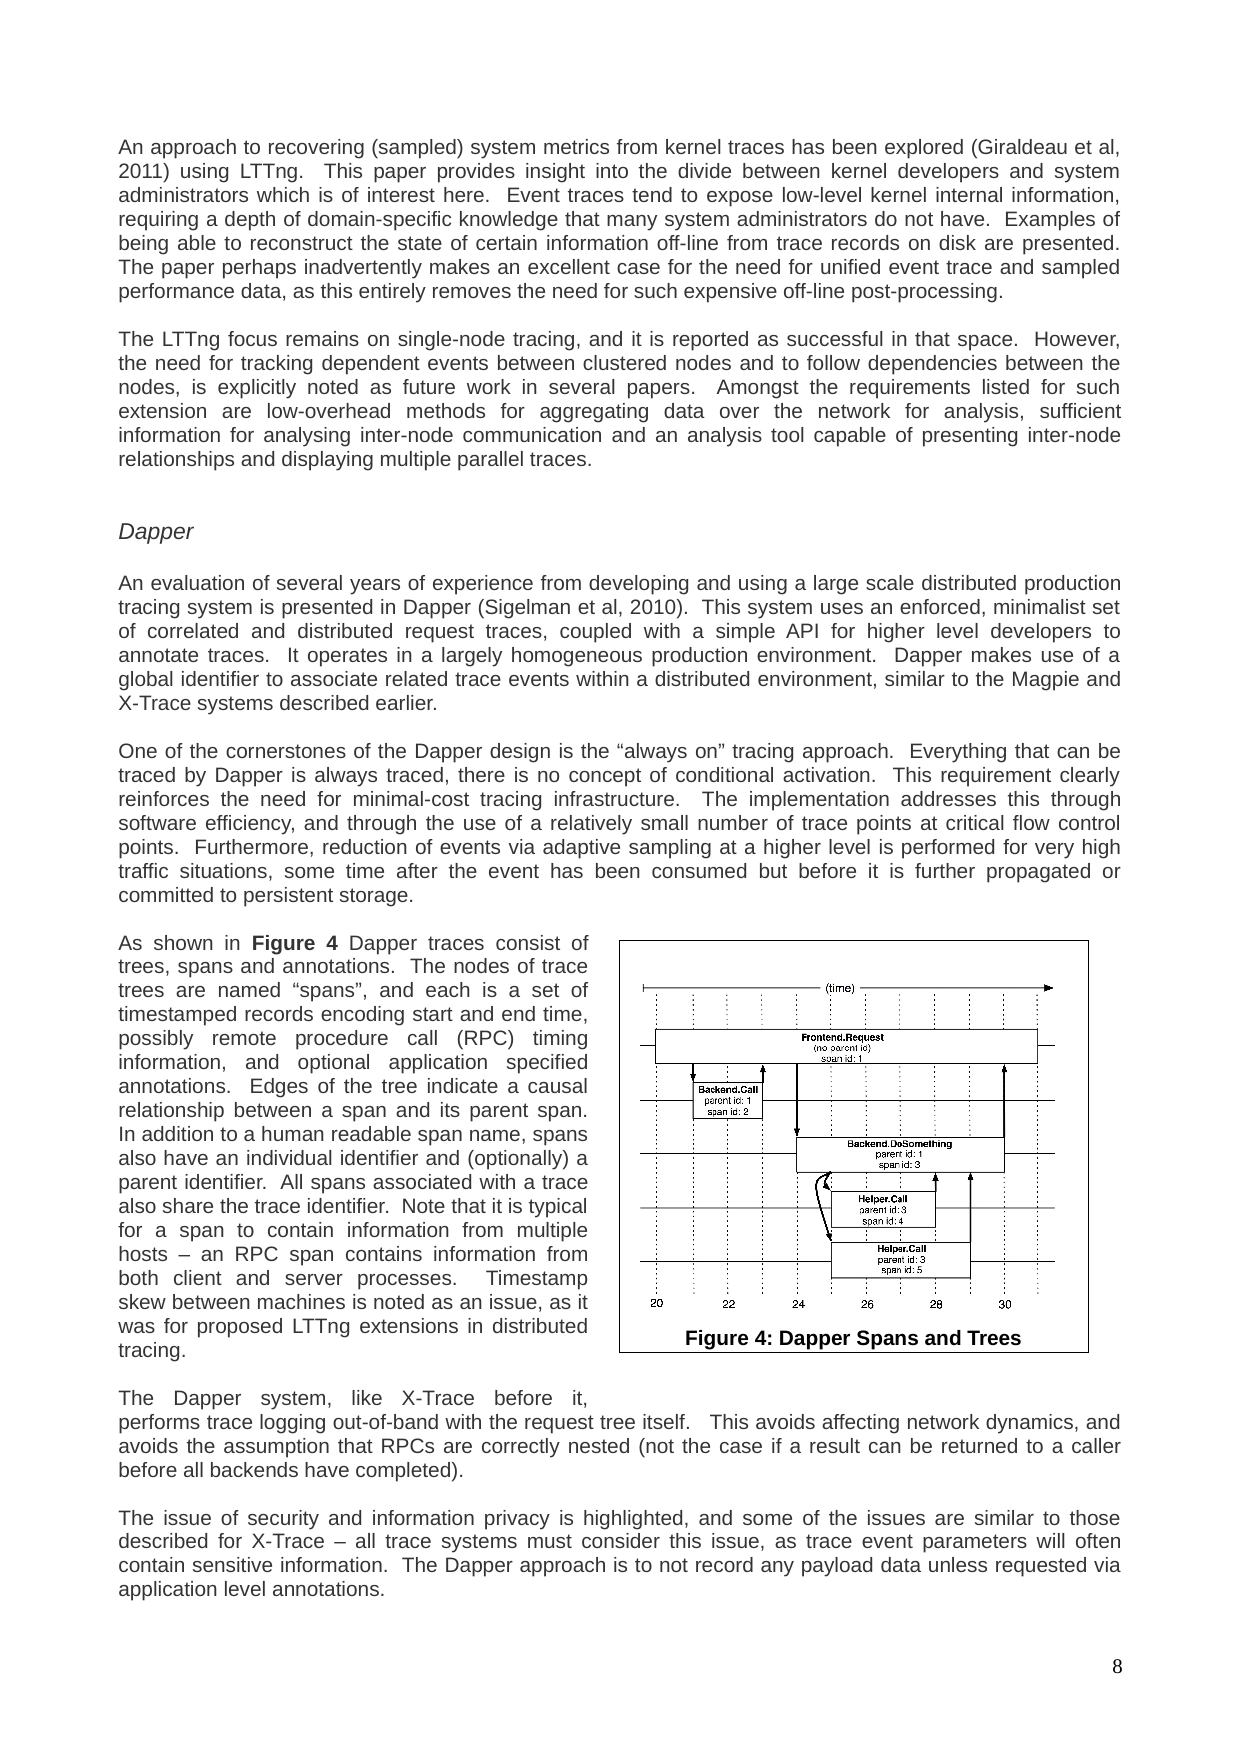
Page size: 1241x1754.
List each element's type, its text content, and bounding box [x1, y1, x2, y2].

text As shown in Figure 4 Dapper traces consist of trees, spans and annotations. The nodes of trace trees are named “spans”, and each is a set of timestamped records encoding start and end time, possibly remote procedure call (RPC) timing information, and optional application specified annotations. Edges of the tree indicate a causal relationship between a span and its parent span. In addition to a human readable span name, spans also have an individual identifier and (optionally) a parent identifier. All spans associated with a trace also share the trace identifier. Note that it is typical for a span to contain information from multiple hosts – an RPC span contains information from both client and server processes. Timestamp skew between machines is noted as an issue, as it was for proposed LTTng extensions in distributed tracing. [118, 930, 618, 1362]
text An approach to recovering (sampled) system metrics from kernel traces has been explored (Giraldeau et al, 2011) using LTTng. This paper provides insight into the divide between kernel developers and system administrators which is of interest here. Event traces tend to expose low-level kernel internal information, requiring a depth of domain-specific knowledge that many system administrators do not have. Examples of being able to reconstruct the state of certain information off-line from trace records on disk are presented. The paper perhaps inadvertently makes an excellent case for the need for unified event trace and sampled performance data, as this entirely removes the need for such expensive off-line post-processing. [118, 135, 1122, 303]
text Figure 4: Dapper Spans and Trees [622, 1326, 1085, 1349]
text One of the cornerstones of the Dapper design is the “always on” tracing approach. Everything that can be traced by Dapper is always traced, there is no concept of conditional activation. This requirement clearly reinforces the need for minimal-cost tracing infrastructure. The implementation addresses this through software efficiency, and through the use of a relatively small number of trace points at critical flow control points. Furthermore, reduction of events via adaptive sampling at a higher level is performed for very high traffic situations, some time after the event has been consumed but before it is further propagated or committed to persistent storage. [118, 739, 1122, 906]
text The issue of security and information privacy is highlighted, and some of the issues are similar to those described for X-Trace – all trace systems must consider this issue, as trace event parameters will often contain sensitive information. The Dapper approach is to not record any payload data unless requested via application level annotations. [118, 1505, 1122, 1601]
text An evaluation of several years of experience from developing and using a large scale distributed production tracing system is presented in Dapper (Sigelman et al, 2010). This system uses an enforced, minimalist set of correlated and distributed request traces, coupled with a simple API for higher level developers to annotate traces. It operates in a largely homogeneous production environment. Dapper makes use of a global identifier to associate related trace events within a distributed environment, similar to the Magpie and X-Trace systems described earlier. [118, 571, 1122, 715]
text The Dapper system, like X-Trace before it, performs trace logging out-of-band with the request tree itself. This avoids affecting network dynamics, and avoids the assumption that RPCs are correctly nested (not the case if a result can be returned to a caller before all backends have completed). [118, 1386, 1122, 1481]
picture [621, 955, 1086, 1326]
text The LTTng focus remains on single-node tracing, and it is reported as successful in that space. However, the need for tracking dependent events between clustered nodes and to follow dependencies between the nodes, is explicitly noted as future work in several papers. Amongst the requirements listed for such extension are low-overhead methods for aggregating data over the network for analysis, sufficient information for analysing inter-node communication and an analysis tool capable of presenting inter-node relationships and displaying multiple parallel traces. [118, 327, 1122, 470]
text Dapper [118, 518, 1122, 545]
